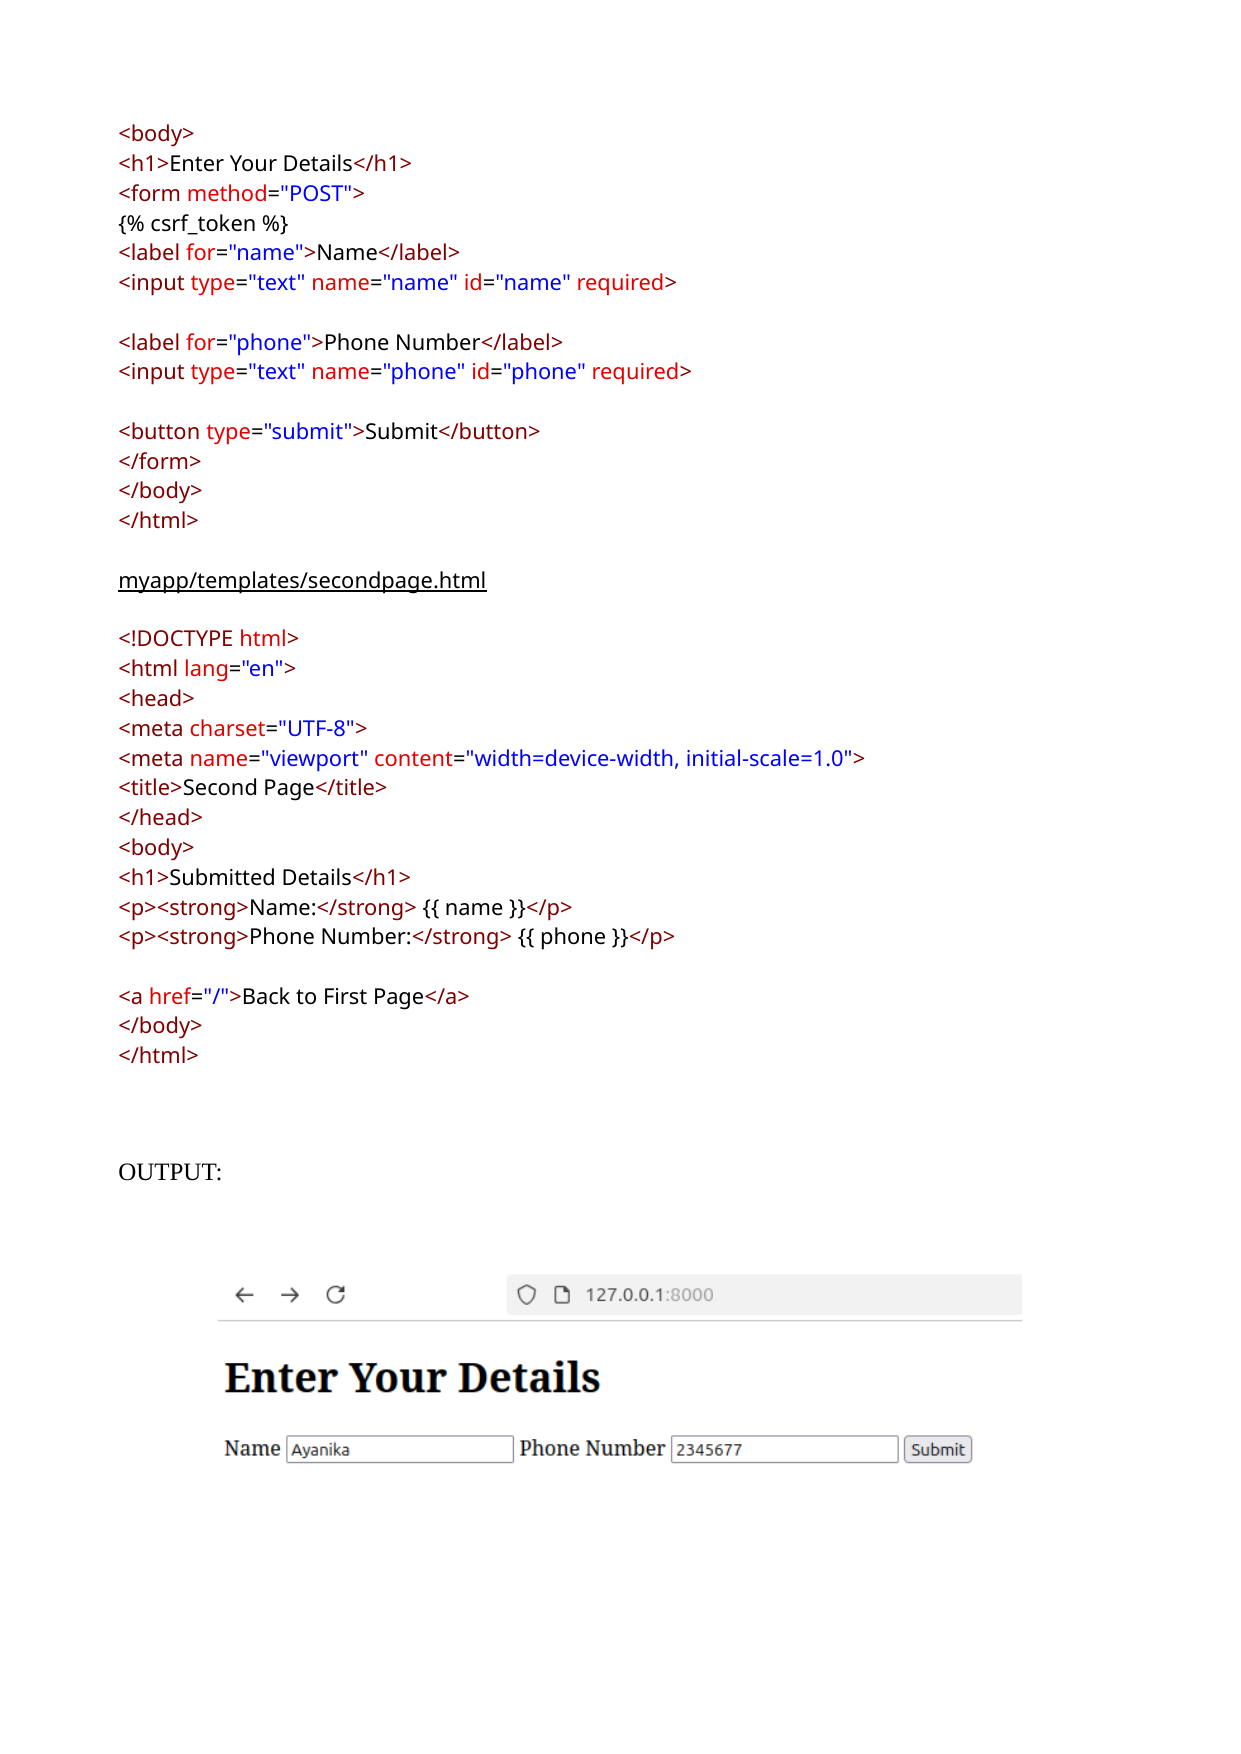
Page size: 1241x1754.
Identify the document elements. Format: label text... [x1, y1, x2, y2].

text </head> [118, 802, 1122, 832]
text <button type="submit">Submit</button> [118, 416, 1122, 446]
text OUTPUT: [118, 1157, 1122, 1186]
text </body> [118, 475, 1122, 505]
text <meta charset="UTF-8"> [118, 713, 1122, 742]
picture [218, 1272, 1023, 1514]
text <h1>Submitted Details</h1> [118, 862, 1122, 891]
text {% csrf_token %} [118, 207, 1122, 237]
text <label for="name">Name</label> [118, 237, 1122, 267]
text <head> [118, 683, 1122, 713]
text <html lang="en"> [118, 653, 1122, 683]
text <label for="phone">Phone Number</label> [118, 327, 1122, 356]
text </html> [118, 1040, 1122, 1070]
text myapp/templates/secondpage.html [118, 565, 1122, 594]
text </body> [118, 1011, 1122, 1040]
text <body> [118, 118, 1122, 148]
text </form> [118, 446, 1122, 475]
text <p><strong>Phone Number:</strong> {{ phone }}</p> [118, 921, 1122, 951]
text <!DOCTYPE html> [118, 623, 1122, 653]
text <input type="text" name="name" id="name" required> [118, 267, 1122, 297]
text <title>Second Page</title> [118, 772, 1122, 802]
text <meta name="viewport" content="width=device-width, initial-scale=1.0"> [118, 742, 1122, 772]
text <form method="POST"> [118, 178, 1122, 207]
text <body> [118, 832, 1122, 862]
text <a href="/">Back to First Page</a> [118, 981, 1122, 1011]
text <h1>Enter Your Details</h1> [118, 148, 1122, 178]
text </html> [118, 505, 1122, 535]
text <input type="text" name="phone" id="phone" required> [118, 356, 1122, 386]
text <p><strong>Name:</strong> {{ name }}</p> [118, 891, 1122, 921]
